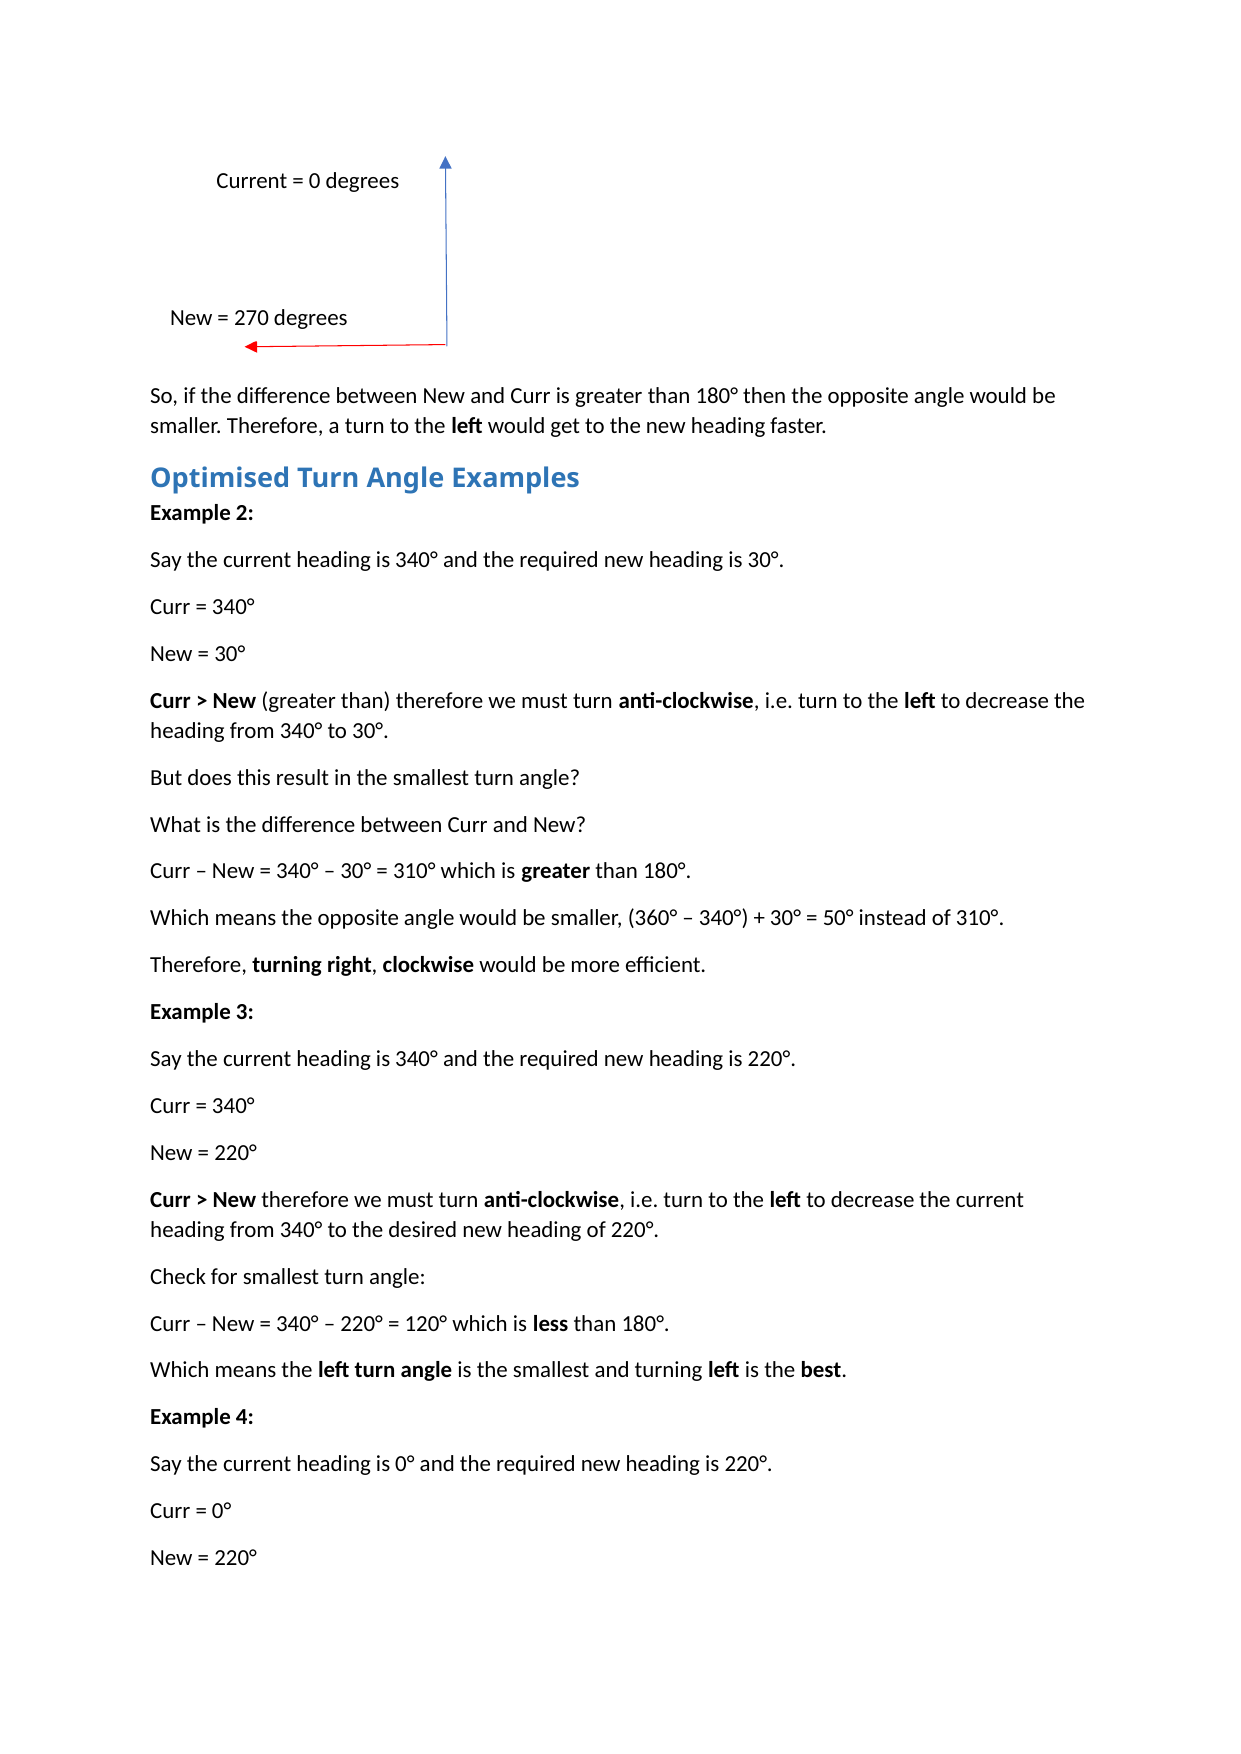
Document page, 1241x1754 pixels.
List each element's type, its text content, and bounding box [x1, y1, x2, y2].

subtitle Optimised Turn Angle Examples [150, 458, 1090, 495]
text Curr – New = 340° – 220° = 120° which is less than 180°. [150, 1309, 1090, 1337]
text So, if the difference between New and Curr is greater than 180° then the opposite angle would be smaller. Therefore, a turn to the left would get to the new heading faster. [150, 381, 1090, 440]
text Which means the left turn angle is the smallest and turning left is the best. [150, 1356, 1090, 1384]
text Curr > New therefore we must turn anti-clockwise, i.e. turn to the left to decrease the current heading from 340° to the desired new heading of 220°. [150, 1185, 1090, 1243]
text Which means the opposite angle would be smaller, (360° – 340°) + 30° = 50° instead of 310°. [150, 903, 1090, 932]
text New = 220° [150, 1138, 1090, 1166]
text New = 220° [150, 1543, 1090, 1571]
text Curr – New = 340° – 30° = 310° which is greater than 180°. [150, 857, 1090, 885]
text Curr = 340° [150, 1091, 1090, 1119]
text New = 30° [150, 639, 1090, 667]
text Curr = 0° [150, 1496, 1090, 1524]
text Say the current heading is 340° and the required new heading is 220°. [150, 1044, 1090, 1072]
text Say the current heading is 0° and the required new heading is 220°. [150, 1449, 1090, 1477]
text But does this result in the smallest turn angle? [150, 763, 1090, 791]
text Example 3: [150, 997, 1090, 1025]
text Say the current heading is 340° and the required new heading is 30°. [150, 545, 1090, 573]
text Therefore, turning right, clockwise would be more efficient. [150, 950, 1090, 978]
text Check for smallest turn angle: [150, 1262, 1090, 1290]
text Curr = 340° [150, 592, 1090, 620]
text Curr > New (greater than) therefore we must turn anti-clockwise, i.e. turn to the left to decrease the heading from 340° to 30°. [150, 686, 1090, 744]
text What is the difference between Curr and New? [150, 810, 1090, 838]
text Example 4: [150, 1402, 1090, 1431]
text Example 2: [150, 498, 1090, 526]
